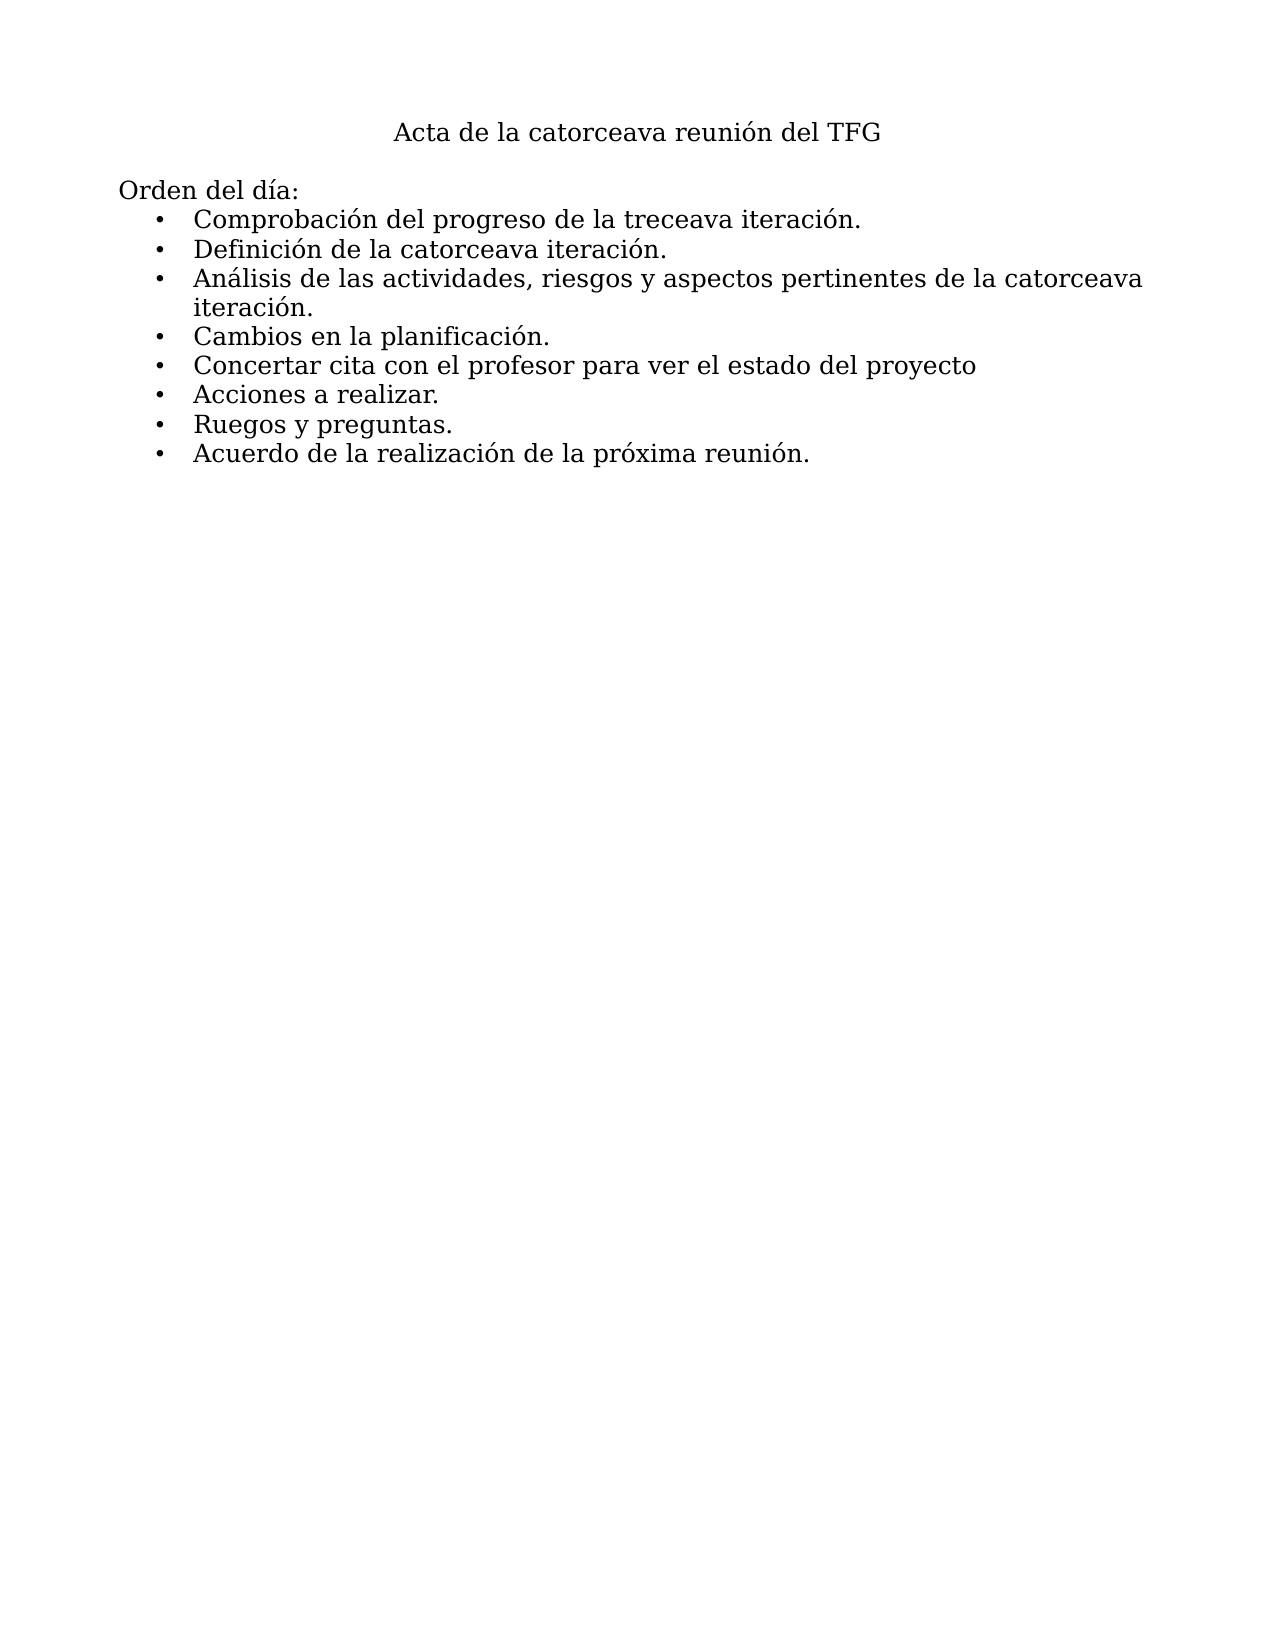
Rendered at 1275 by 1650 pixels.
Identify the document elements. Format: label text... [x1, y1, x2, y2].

list Acuerdo de la realización de la próxima reunión. [156, 439, 1157, 468]
list Acciones a realizar. [156, 381, 1157, 410]
list Concertar cita con el profesor para ver el estado del proyecto [156, 351, 1157, 381]
list Comprobación del progreso de la treceava iteración. [156, 206, 1157, 235]
list Cambios en la planificación. [156, 322, 1157, 351]
text Orden del día: [118, 176, 1157, 206]
list Ruegos y preguntas. [156, 410, 1157, 439]
list Análisis de las actividades, riesgos y aspectos pertinentes de la catorceava iteración. [156, 264, 1157, 322]
text Acta de la catorceava reunión del TFG [118, 118, 1157, 147]
list Definición de la catorceava iteración. [156, 235, 1157, 264]
